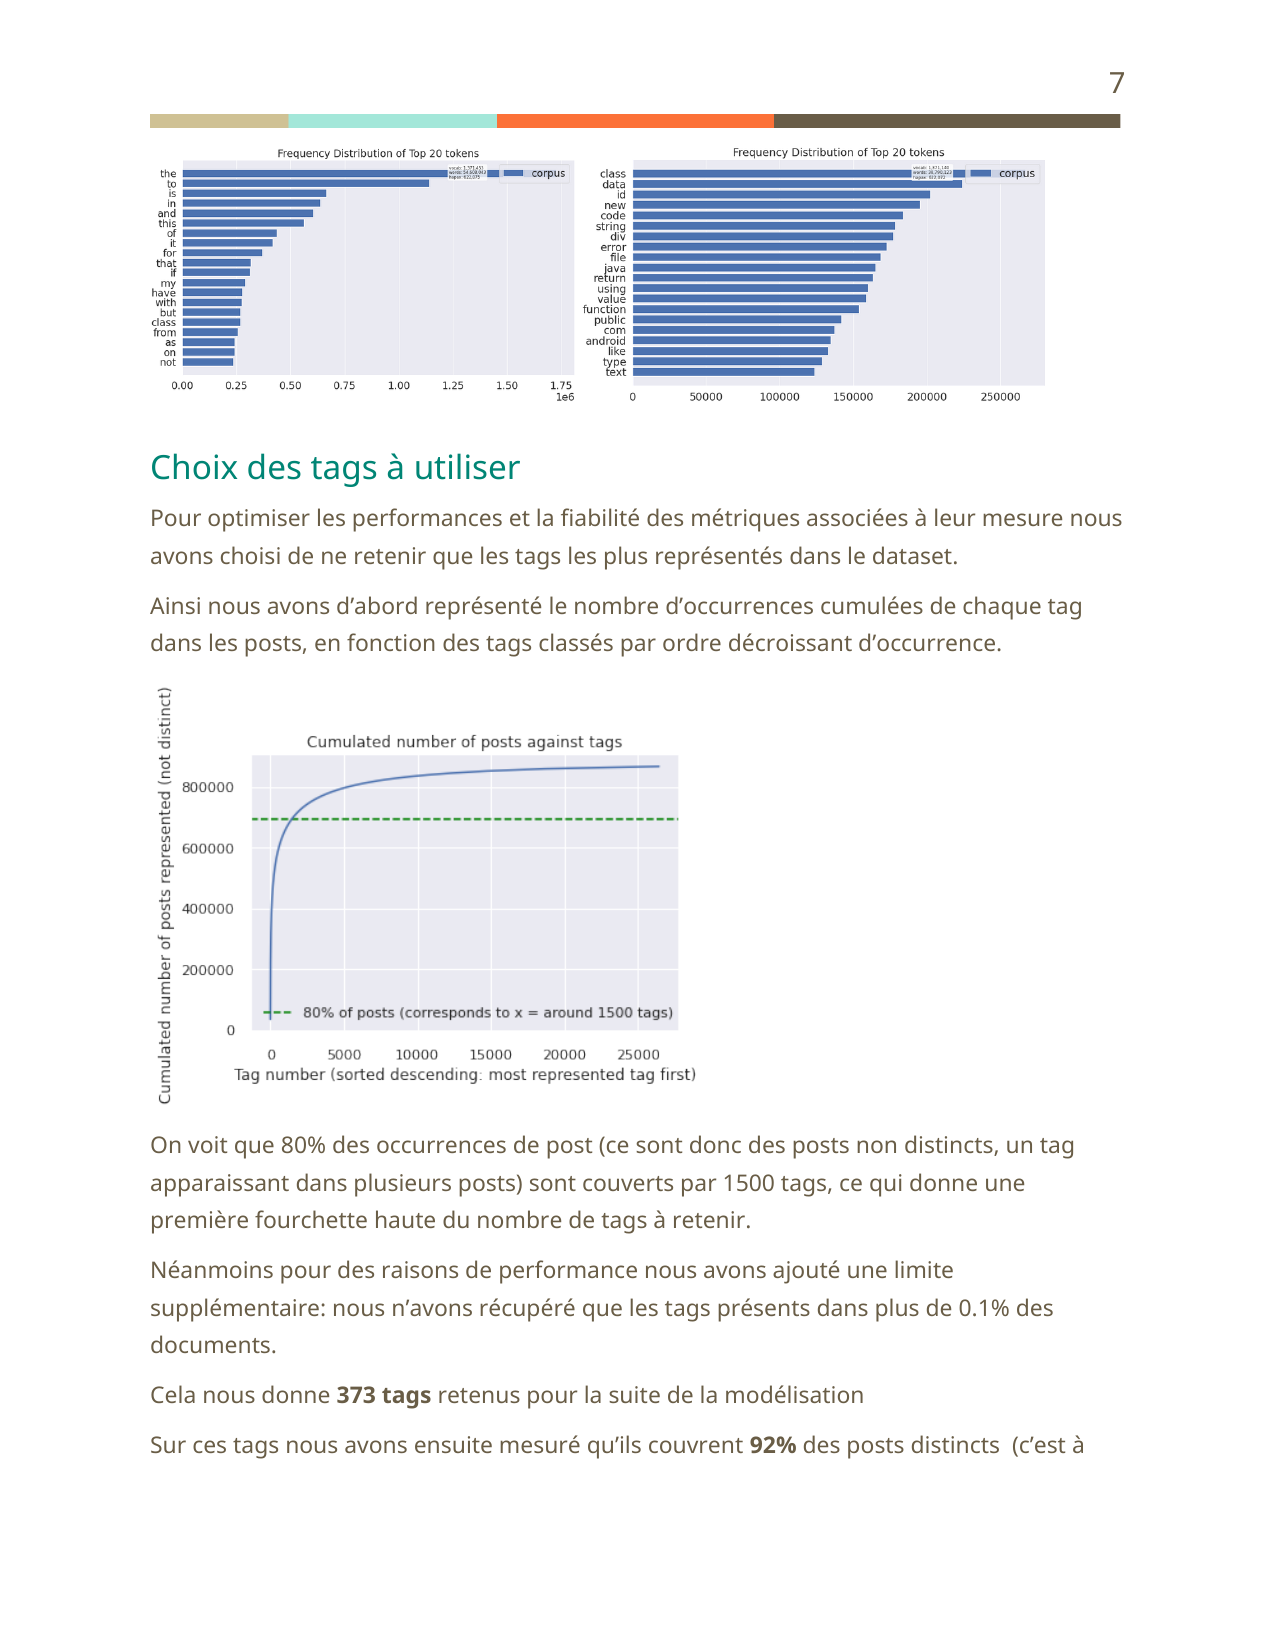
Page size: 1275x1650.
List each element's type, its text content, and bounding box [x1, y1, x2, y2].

picture [150, 677, 704, 1111]
picture [150, 114, 1121, 128]
text On voit que 80% des occurrences de post (ce sont donc des posts non distincts, un tag apparaissant dans plusieurs posts) sont couverts par 1500 tags, ce qui donne une première fourchette haute du nombre de tags à retenir. [150, 1129, 1125, 1236]
subtitle Choix des tags à utiliser [150, 444, 1125, 489]
text Néanmoins pour des raisons de performance nous avons ajouté une limite supplémentaire: nous n’avons récupéré que les tags présents dans plus de 0.1% des documents. [150, 1254, 1125, 1361]
text Ainsi nous avons d’abord représenté le nombre d’occurrences cumulées de chaque tag dans les posts, en fonction des tags classés par ordre décroissant d’occurrence. [150, 589, 1125, 658]
text Cela nous donne 373 tags retenus pour la suite de la modélisation [150, 1379, 1125, 1411]
text Sur ces tags nous avons ensuite mesuré qu’ils couvrent 92% des posts distincts (c’est à [150, 1429, 1125, 1461]
text Pour optimiser les performances et la fiabilité des métriques associées à leur mesure nous avons choisi de ne retenir que les tags les plus représentés dans le dataset. [150, 502, 1125, 571]
picture [150, 146, 1049, 405]
